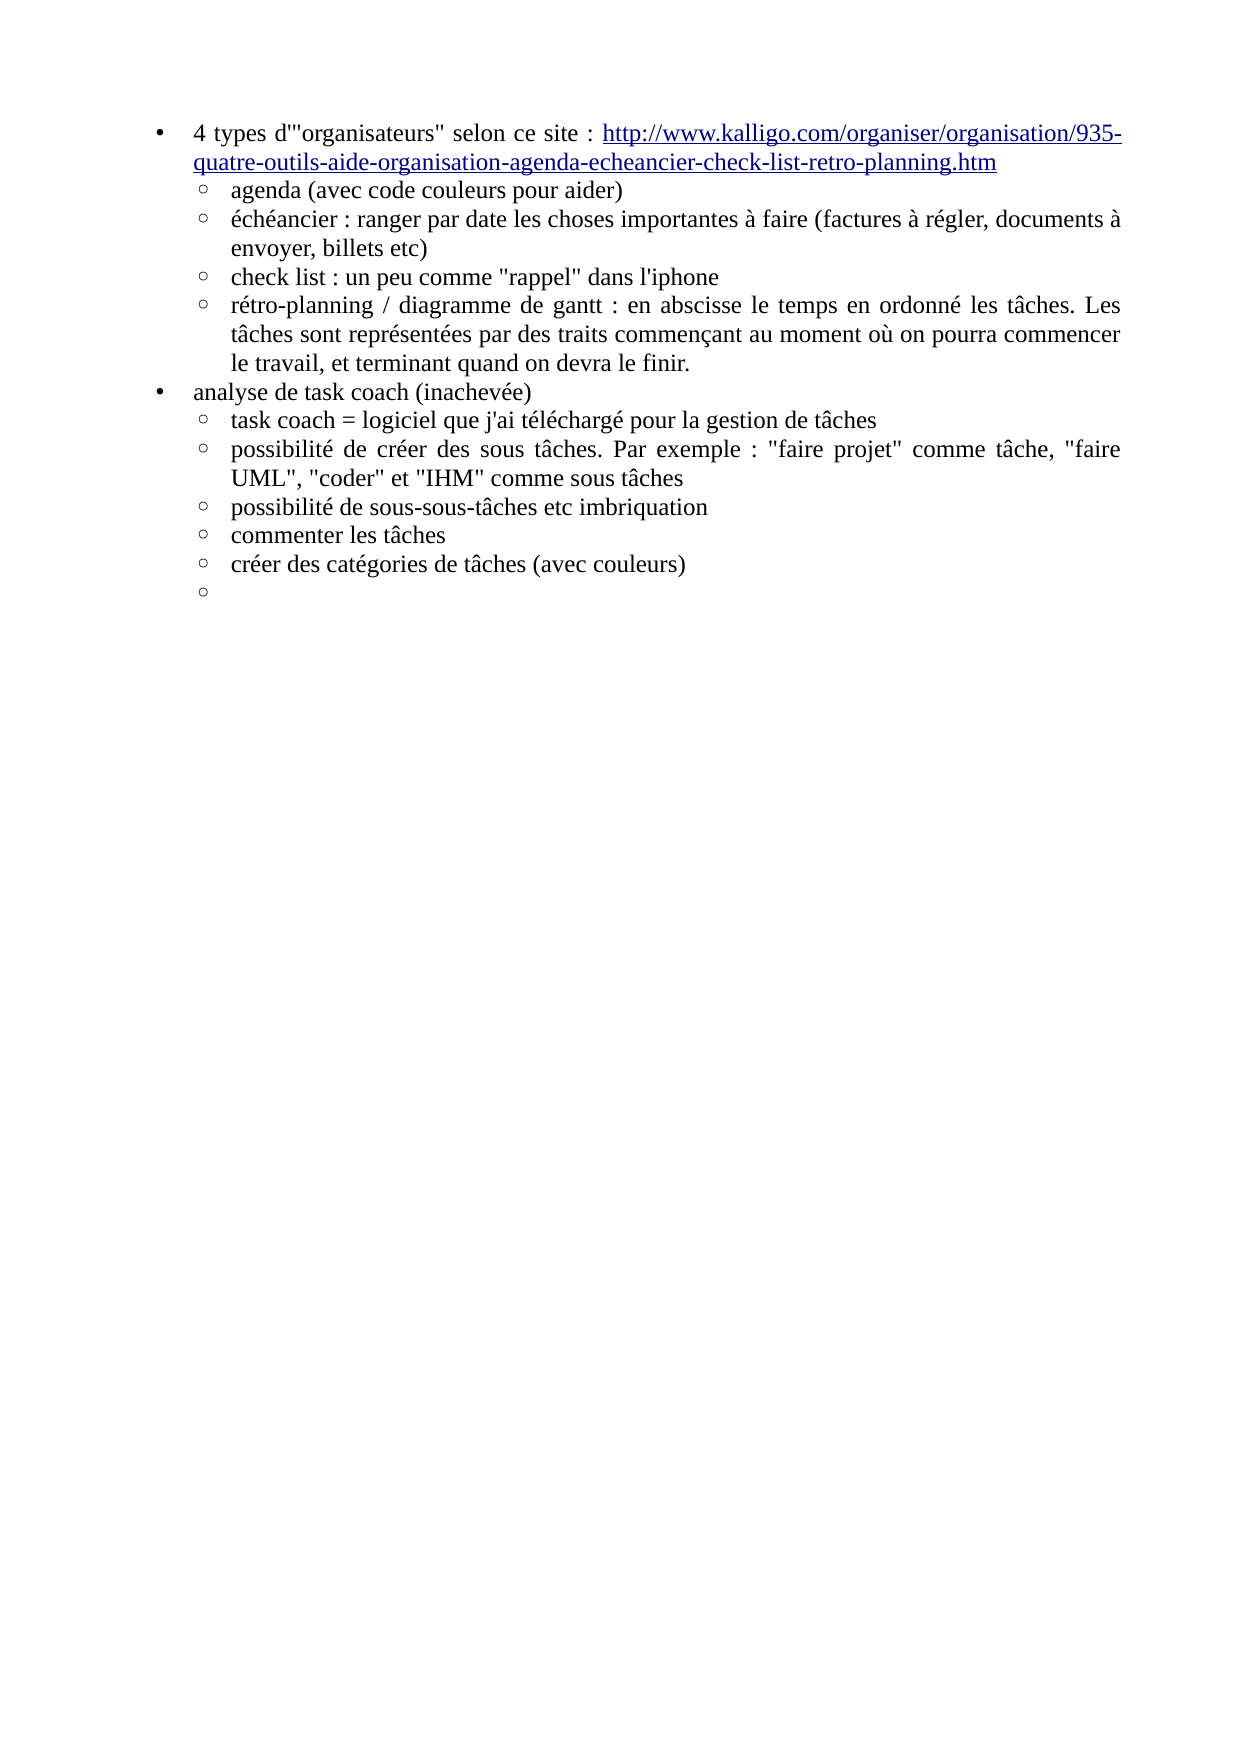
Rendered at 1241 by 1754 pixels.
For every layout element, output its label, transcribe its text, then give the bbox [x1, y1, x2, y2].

list possibilité de sous-sous-tâches etc imbriquation [193, 492, 1122, 521]
list commenter les tâches [193, 521, 1122, 549]
list 4 types d'"organisateurs" selon ce site : http://www.kalligo.com/organiser/organisation/935-quatre-outils-aide-organisation-agenda-echeancier-check-list-retro-planning.htm [156, 118, 1122, 176]
list créer des catégories de tâches (avec couleurs) [193, 549, 1122, 578]
list échéancier : ranger par date les choses importantes à faire (factures à régler, documents à envoyer, billets etc) [193, 204, 1122, 262]
list check list : un peu comme "rappel" dans l'iphone [193, 262, 1122, 291]
list agenda (avec code couleurs pour aider) [193, 176, 1122, 204]
list analyse de task coach (inachevée) [156, 377, 1122, 406]
list possibilité de créer des sous tâches. Par exemple : "faire projet" comme tâche, "faire UML", "coder" et "IHM" comme sous tâches [193, 434, 1122, 492]
list rétro-planning / diagramme de gantt : en abscisse le temps en ordonné les tâches. Les tâches sont représentées par des traits commençant au moment où on pourra commencer le travail, et terminant quand on devra le finir. [193, 291, 1122, 377]
list task coach = logiciel que j'ai téléchargé pour la gestion de tâches [193, 406, 1122, 434]
